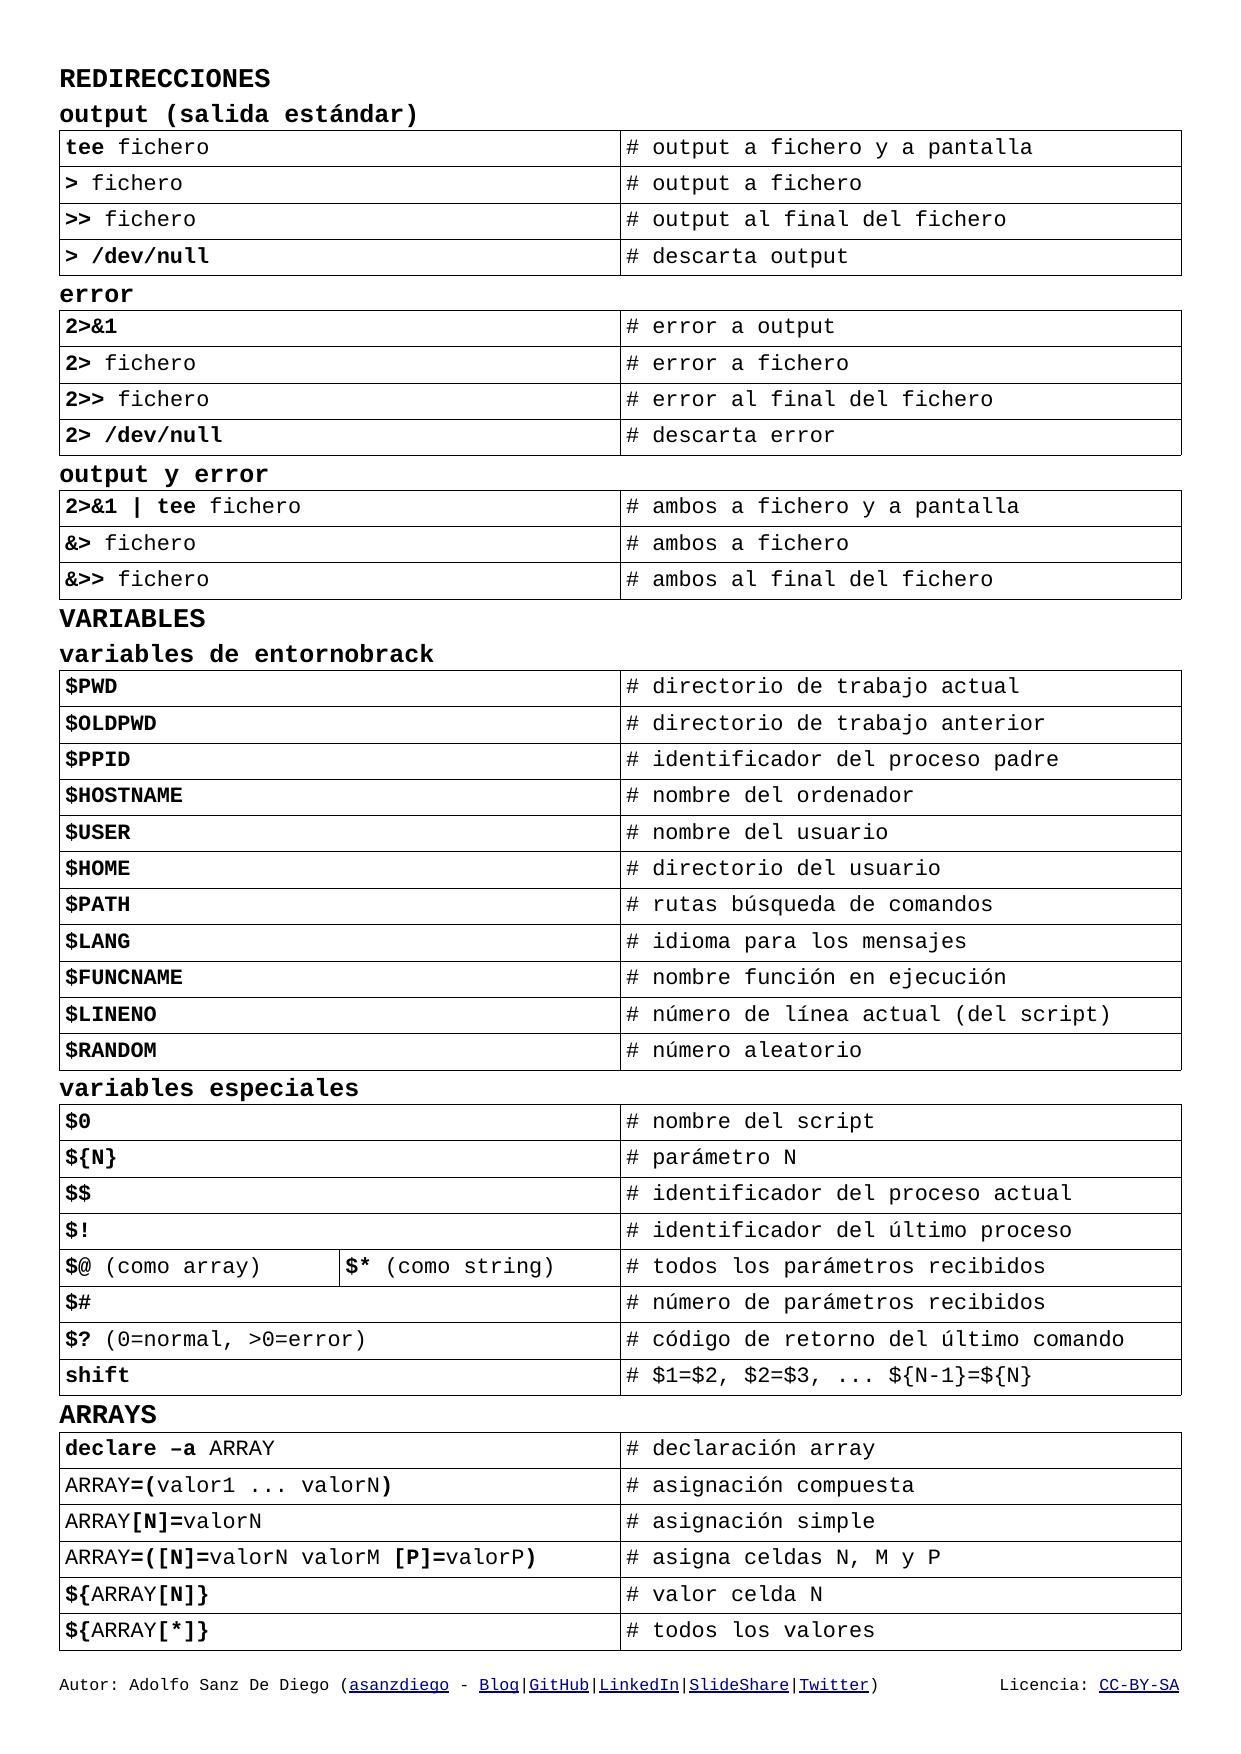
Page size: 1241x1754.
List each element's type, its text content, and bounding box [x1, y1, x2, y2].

table_cell # $1=$2, $2=$3, ... ${N-1}=${N} [621, 1360, 1181, 1395]
table_header # error a output [621, 311, 1181, 346]
table_cell # ambos a fichero [621, 527, 1181, 562]
table_cell ${N} [60, 1141, 620, 1177]
subtitle Arrays [59, 1401, 1181, 1432]
subtitle Redirecciones [59, 65, 1181, 96]
table_header $0 [60, 1105, 620, 1140]
subtitle variables especiales [59, 1076, 1181, 1104]
table_cell $OLDPWD [60, 707, 620, 742]
table_cell # error a fichero [621, 347, 1181, 382]
table_cell 2> /dev/null [60, 420, 620, 455]
table_cell # nombre función en ejecución [621, 962, 1181, 997]
table_cell > /dev/null [60, 240, 620, 275]
table_cell # código de retorno del último comando [621, 1323, 1181, 1358]
table_header # ambos a fichero y a pantalla [621, 491, 1181, 526]
table_cell # output a fichero [621, 167, 1181, 203]
table_cell &> fichero [60, 527, 620, 562]
table_cell $! [60, 1214, 620, 1249]
table_cell # descarta error [621, 420, 1181, 455]
subtitle output y error [59, 461, 1181, 489]
table_cell # ambos al final del fichero [621, 563, 1181, 599]
subtitle variables de entornobrack [59, 641, 1181, 670]
table_cell $HOME [60, 852, 620, 888]
table_cell # error al final del fichero [621, 384, 1181, 419]
table_cell $LINENO [60, 998, 620, 1033]
table_cell >> fichero [60, 204, 620, 239]
table_cell $? (0=normal, >0=error) [60, 1323, 620, 1358]
subtitle error [59, 281, 1181, 310]
table_cell # identificador del proceso padre [621, 744, 1181, 779]
table_cell &>> fichero [60, 563, 620, 599]
table_header declare –a ARRAY [60, 1433, 620, 1468]
table_cell $RANDOM [60, 1034, 620, 1069]
table_header tee fichero [60, 131, 620, 166]
table_cell 2> fichero [60, 347, 620, 382]
table_cell shift [60, 1360, 620, 1395]
table_cell # número de parámetros recibidos [621, 1287, 1181, 1322]
table_cell # directorio del usuario [621, 852, 1181, 888]
table_cell # directorio de trabajo anterior [621, 707, 1181, 742]
table_cell $USER [60, 816, 620, 851]
table_cell # asignación compuesta [621, 1469, 1181, 1504]
table_cell # identificador del proceso actual [621, 1178, 1181, 1213]
subtitle Variables [59, 605, 1181, 635]
table_cell # todos los valores [621, 1614, 1181, 1650]
subtitle output (salida estándar) [59, 102, 1181, 130]
table_cell ${ARRAY[*]} [60, 1614, 620, 1650]
table_header # declaración array [621, 1433, 1181, 1468]
table_cell $# [60, 1287, 620, 1322]
table_cell # asignación simple [621, 1505, 1181, 1541]
table_cell # parámetro N [621, 1141, 1181, 1177]
table_cell $PPID [60, 744, 620, 779]
table_cell 2>> fichero [60, 384, 620, 419]
table_header 2>&1 | tee fichero [60, 491, 620, 526]
table_header 2>&1 [60, 311, 620, 346]
table_cell # valor celda N [621, 1578, 1181, 1613]
table_cell $HOSTNAME [60, 780, 620, 815]
table_cell # identificador del último proceso [621, 1214, 1181, 1249]
table_cell $LANG [60, 925, 620, 961]
table_cell ${ARRAY[N]} [60, 1578, 620, 1613]
table_cell # nombre del ordenador [621, 780, 1181, 815]
table_cell # descarta output [621, 240, 1181, 275]
table_header # output a fichero y a pantalla [621, 131, 1181, 166]
table_cell $$ [60, 1178, 620, 1213]
table_cell $PATH [60, 889, 620, 924]
table_cell # rutas búsqueda de comandos [621, 889, 1181, 924]
table_cell ARRAY=([N]=valorN valorM [P]=valorP) [60, 1542, 620, 1577]
table_header # nombre del script [621, 1105, 1181, 1140]
table_cell # output al final del fichero [621, 204, 1181, 239]
table_cell # idioma para los mensajes [621, 925, 1181, 961]
table_cell # número de línea actual (del script) [621, 998, 1181, 1033]
table_cell # asigna celdas N, M y P [621, 1542, 1181, 1577]
table_cell # nombre del usuario [621, 816, 1181, 851]
table_cell $@ (como array) [60, 1250, 339, 1286]
table_header # directorio de trabajo actual [621, 671, 1181, 706]
table_cell # número aleatorio [621, 1034, 1181, 1069]
table_cell $FUNCNAME [60, 962, 620, 997]
table_cell $* (como string) [340, 1250, 620, 1286]
table_cell > fichero [60, 167, 620, 203]
table_cell # todos los parámetros recibidos [621, 1250, 1181, 1286]
table_cell ARRAY[N]=valorN [60, 1505, 620, 1541]
table_cell ARRAY=(valor1 ... valorN) [60, 1469, 620, 1504]
table_header $PWD [60, 671, 620, 706]
